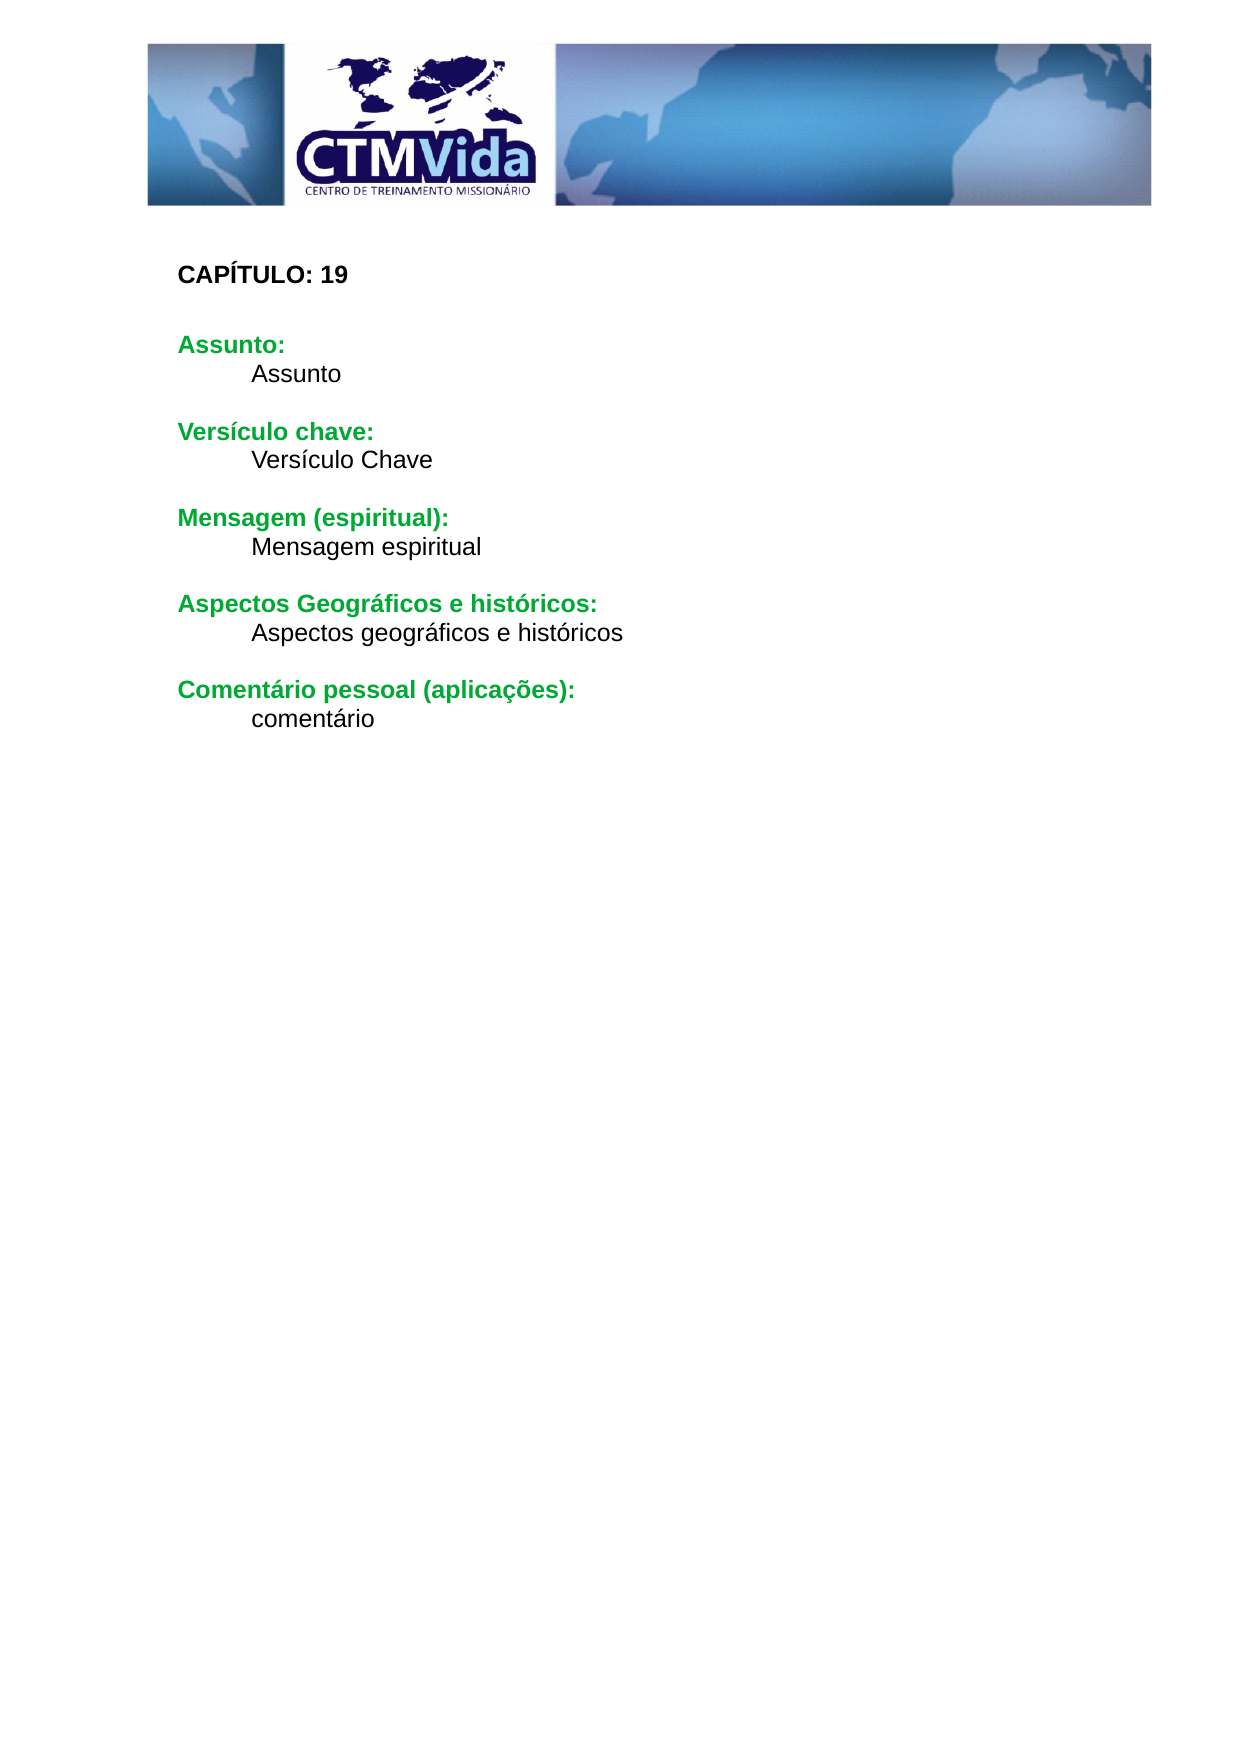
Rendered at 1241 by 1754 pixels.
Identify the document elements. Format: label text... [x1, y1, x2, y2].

text comentário [177, 704, 1122, 733]
text Versículo Chave [177, 445, 1122, 474]
picture [147, 43, 1152, 206]
text Mensagem espiritual [177, 532, 1122, 560]
text Aspectos Geográficos e históricos: [177, 589, 1122, 618]
subtitle Capítulo: 19 [177, 260, 1122, 289]
text Comentário pessoal (aplicações): [177, 675, 1122, 704]
text Assunto [177, 359, 1122, 388]
text Versículo chave: [177, 417, 1122, 445]
text Mensagem (espiritual): [177, 503, 1122, 532]
text Aspectos geográficos e históricos [177, 618, 1122, 647]
text Assunto: [177, 330, 1122, 359]
